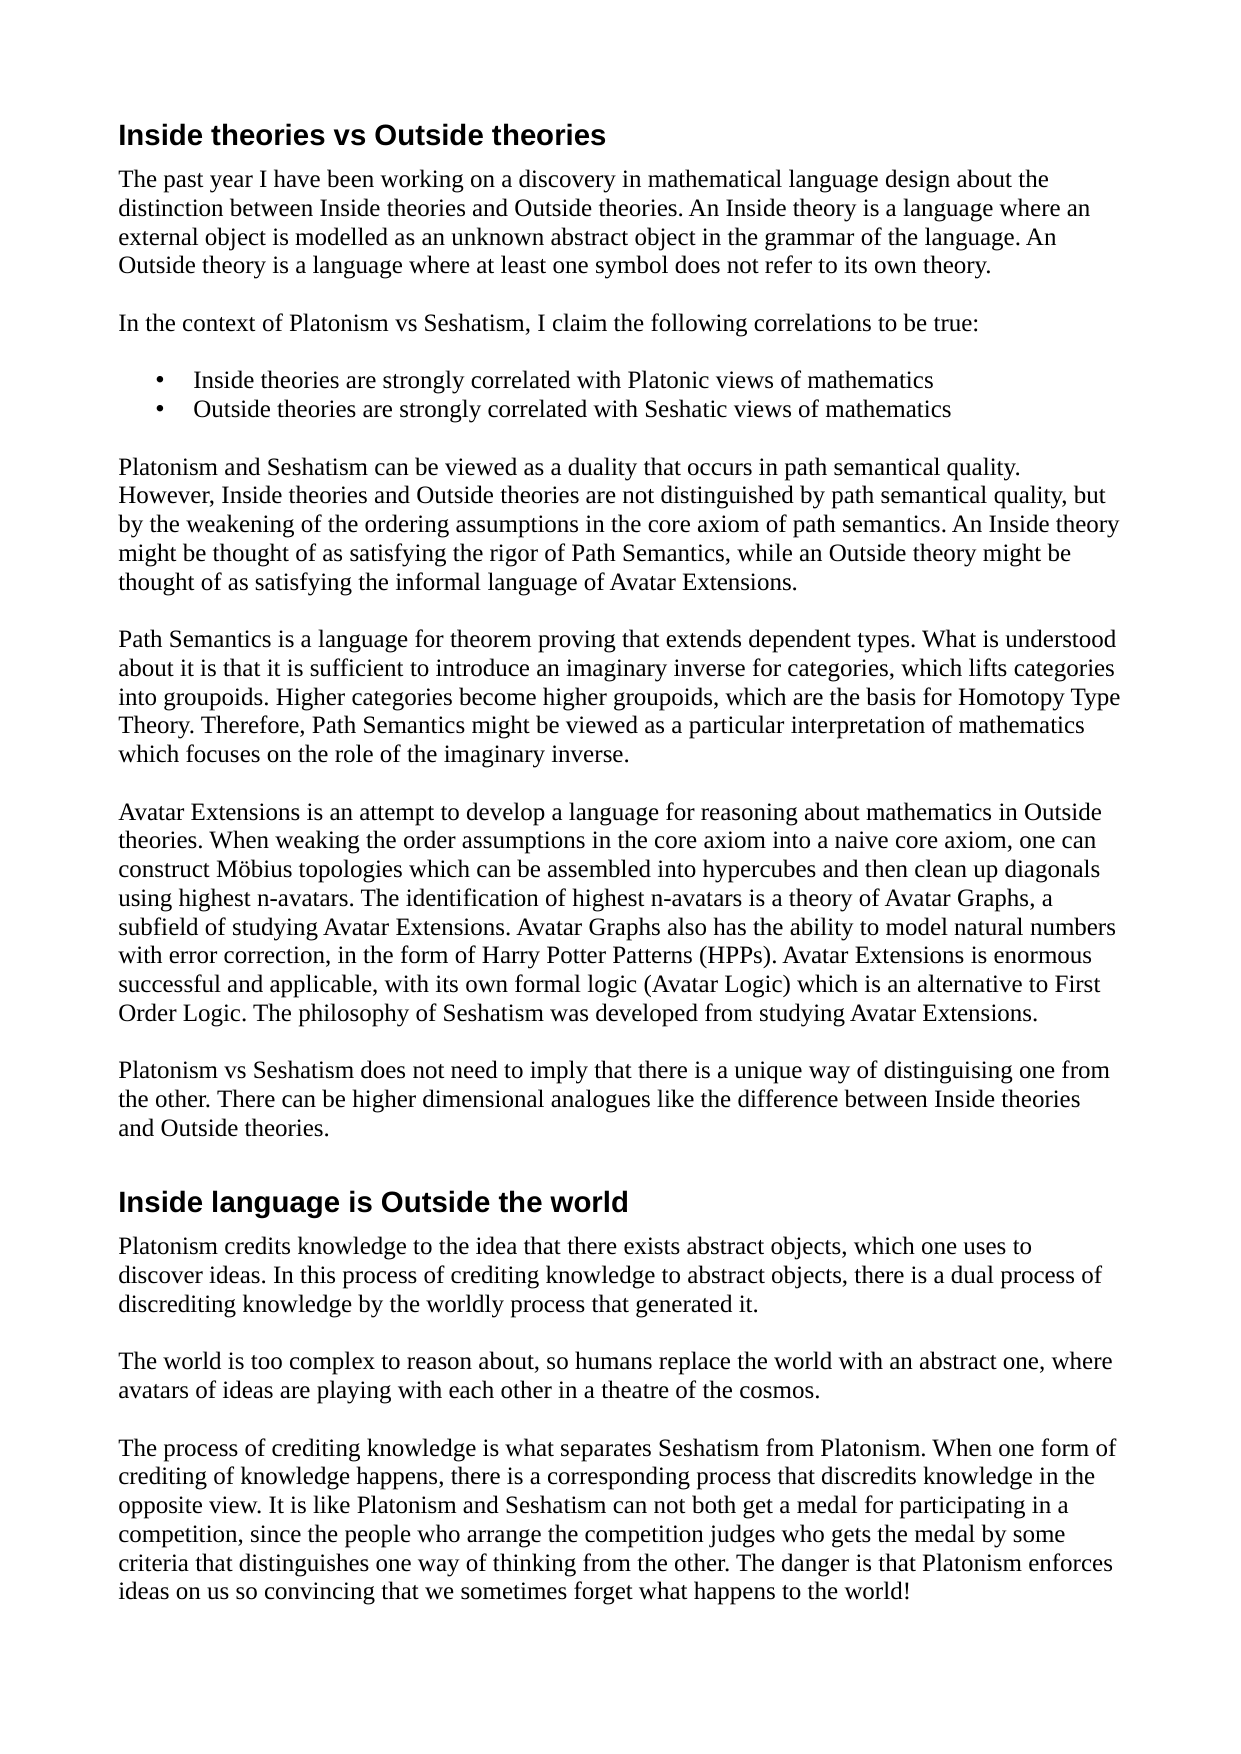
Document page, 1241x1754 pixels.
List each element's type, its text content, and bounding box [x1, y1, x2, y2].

text The world is too complex to reason about, so humans replace the world with an abstract one, where avatars of ideas are playing with each other in a theatre of the cosmos. [118, 1346, 1122, 1404]
list Inside theories are strongly correlated with Platonic views of mathematics [156, 366, 1122, 394]
text Platonism vs Seshatism does not need to imply that there is a unique way of distinguising one from the other. There can be higher dimensional analogues like the difference between Inside theories and Outside theories. [118, 1056, 1122, 1142]
text The process of crediting knowledge is what separates Seshatism from Platonism. When one form of crediting of knowledge happens, there is a corresponding process that discredits knowledge in the opposite view. It is like Platonism and Seshatism can not both get a medal for participating in a competition, since the people who arrange the competition judges who gets the medal by some criteria that distinguishes one way of thinking from the other. The danger is that Platonism enforces ideas on us so convincing that we sometimes forget what happens to the world! [118, 1433, 1122, 1605]
list Outside theories are strongly correlated with Seshatic views of mathematics [156, 394, 1122, 423]
subtitle Inside theories vs Outside theories [118, 118, 1122, 152]
text Platonism credits knowledge to the idea that there exists abstract objects, which one uses to discover ideas. In this process of crediting knowledge to abstract objects, there is a dual process of discrediting knowledge by the worldly process that generated it. [118, 1231, 1122, 1318]
text Path Semantics is a language for theorem proving that extends dependent types. What is understood about it is that it is sufficient to introduce an imaginary inverse for categories, which lifts categories into groupoids. Higher categories become higher groupoids, which are the basis for Homotopy Type Theory. Therefore, Path Semantics might be viewed as a particular interpretation of mathematics which focuses on the role of the imaginary inverse. [118, 624, 1122, 768]
text Avatar Extensions is an attempt to develop a language for reasoning about mathematics in Outside theories. When weaking the order assumptions in the core axiom into a naive core axiom, one can construct Möbius topologies which can be assembled into hypercubes and then clean up diagonals using highest n-avatars. The identification of highest n-avatars is a theory of Avatar Graphs, a subfield of studying Avatar Extensions. Avatar Graphs also has the ability to model natural numbers with error correction, in the form of Harry Potter Patterns (HPPs). Avatar Extensions is enormous successful and applicable, with its own formal logic (Avatar Logic) which is an alternative to First Order Logic. The philosophy of Seshatism was developed from studying Avatar Extensions. [118, 797, 1122, 1027]
text In the context of Platonism vs Seshatism, I claim the following correlations to be true: [118, 308, 1122, 337]
text The past year I have been working on a discovery in mathematical language design about the distinction between Inside theories and Outside theories. An Inside theory is a language where an external object is modelled as an unknown abstract object in the grammar of the language. An Outside theory is a language where at least one symbol does not refer to its own theory. [118, 164, 1122, 279]
text Platonism and Seshatism can be viewed as a duality that occurs in path semantical quality. However, Inside theories and Outside theories are not distinguished by path semantical quality, but by the weakening of the ordering assumptions in the core axiom of path semantics. An Inside theory might be thought of as satisfying the rigor of Path Semantics, while an Outside theory might be thought of as satisfying the informal language of Avatar Extensions. [118, 452, 1122, 596]
subtitle Inside language is Outside the world [118, 1185, 1122, 1219]
